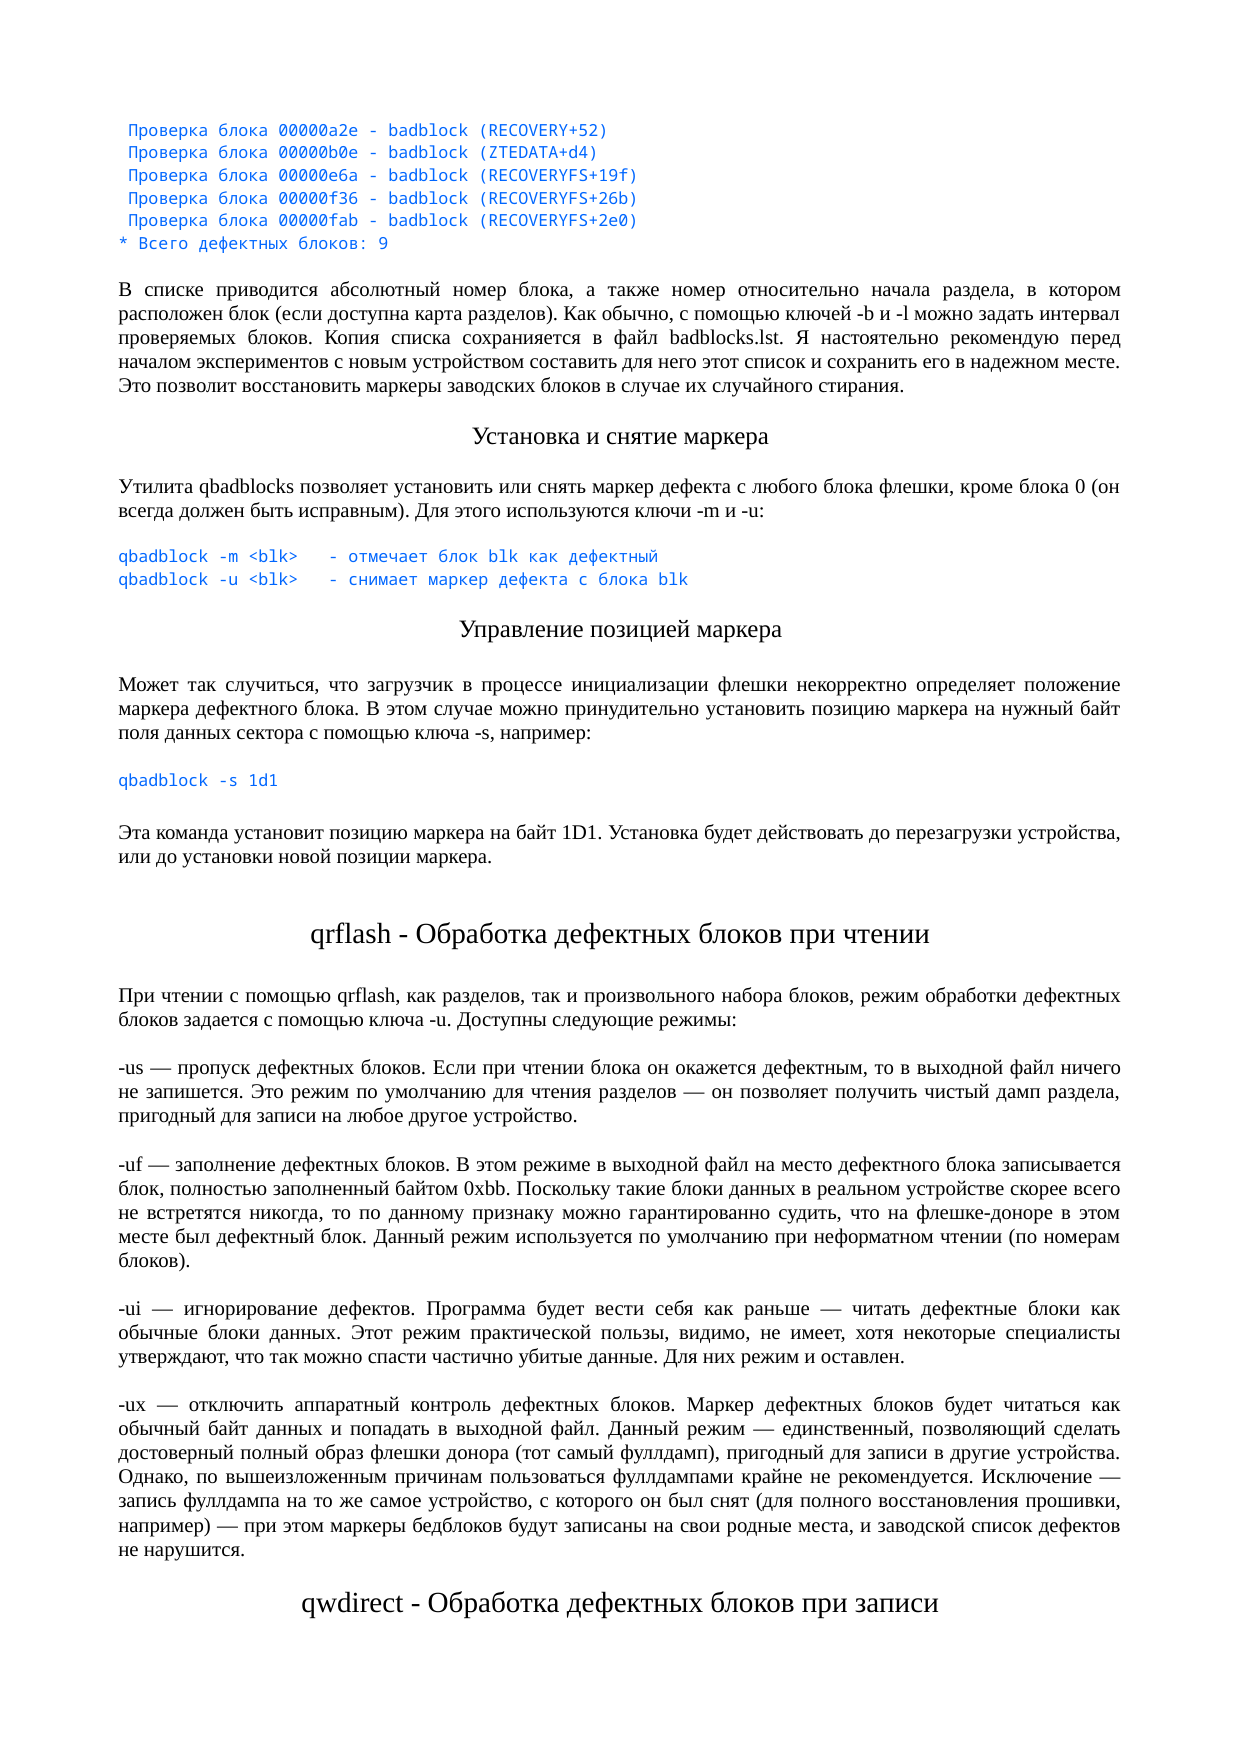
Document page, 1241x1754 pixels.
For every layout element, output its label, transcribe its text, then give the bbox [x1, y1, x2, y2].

text -uf — заполнение дефектных блоков. В этом режиме в выходной файл на место дефектного блока записывается блок, полностью заполненный байтом 0xbb. Поскольку такие блоки данных в реальном устройстве скорее всего не встретятся никогда, то по данному признаку можно гарантированно судить, что на флешке-доноре в этом месте был дефектный блок. Данный режим используется по умолчанию при неформатном чтении (по номерам блоков). [118, 1152, 1122, 1272]
text Эта команда установит позицию маркера на байт 1D1. Установка будет действовать до перезагрузки устройства, или до установки новой позиции маркера. [118, 820, 1122, 868]
text Проверка блока 00000fab - badblock (RECOVERYFS+2e0) [118, 209, 1122, 232]
text -ui — игнорирование дефектов. Программа будет вести себя как раньше — читать дефектные блоки как обычные блоки данных. Этот режим практической пользы, видимо, не имеет, хотя некоторые специалисты утверждают, что так можно спасти частично убитые данные. Для них режим и оставлен. [118, 1296, 1122, 1368]
text Проверка блока 00000a2e - badblock (RECOVERY+52) [118, 118, 1122, 141]
text При чтении с помощью qrflash, как разделов, так и произвольного набора блоков, режим обработки дефектных блоков задается с помощью ключа -u. Доступны следующие режимы: [118, 983, 1122, 1031]
text qwdirect - Обработка дефектных блоков при записи [118, 1585, 1122, 1618]
text Управление позицией маркера [118, 614, 1122, 643]
text Проверка блока 00000e6a - badblock (RECOVERYFS+19f) [118, 163, 1122, 186]
text Установка и снятие маркера [118, 421, 1122, 450]
text * Всего дефектных блоков: 9 [118, 232, 1122, 254]
text Может так случиться, что загрузчик в процессе инициализации флешки некорректно определяет положение маркера дефектного блока. В этом случае можно принудительно установить позицию маркера на нужный байт поля данных сектора с помощью ключа -s, например: [118, 672, 1122, 744]
text Утилита qbadblocks позволяет установить или снять маркер дефекта с любого блока флешки, кроме блока 0 (он всегда должен быть исправным). Для этого используются ключи -m и -u: [118, 474, 1122, 522]
text -us — пропуск дефектных блоков. Если при чтении блока он окажется дефектным, то в выходной файл ничего не запишется. Это режим по умолчанию для чтения разделов — он позволяет получить чистый дамп раздела, пригодный для записи на любое другое устройство. [118, 1055, 1122, 1127]
text qbadblock -u <blk> - снимает маркер дефекта с блока blk [118, 568, 1122, 591]
text -ux — отключить аппаратный контроль дефектных блоков. Маркер дефектных блоков будет читаться как обычный байт данных и попадать в выходной файл. Данный режим — единственный, позволяющий сделать достоверный полный образ флешки донора (тот самый фуллдамп), пригодный для записи в другие устройства. Однако, по вышеизложенным причинам пользоваться фуллдампами крайне не рекомендуется. Исключение — запись фуллдампа на то же самое устройство, с которого он был снят (для полного восстановления прошивки, например) — при этом маркеры бедблоков будут записаны на свои родные места, и заводской список дефектов не нарушится. [118, 1392, 1122, 1561]
text qbadblock -m <blk> - отмечает блок blk как дефектный [118, 545, 1122, 568]
text В списке приводится абсолютный номер блока, а также номер относительно начала раздела, в котором расположен блок (если доступна карта разделов). Как обычно, с помощью ключей -b и -l можно задать интервал проверяемых блоков. Копия списка сохранияется в файл badblocks.lst. Я настоятельно рекомендую перед началом экспериментов с новым устройством составить для него этот список и сохранить его в надежном месте. Это позволит восстановить маркеры заводских блоков в случае их случайного стирания. [118, 277, 1122, 397]
text Проверка блока 00000f36 - badblock (RECOVERYFS+26b) [118, 186, 1122, 209]
text Проверка блока 00000b0e - badblock (ZTEDATA+d4) [118, 141, 1122, 163]
text qbadblock -s 1d1 [118, 768, 1122, 791]
text qrflash - Обработка дефектных блоков при чтении [118, 916, 1122, 949]
